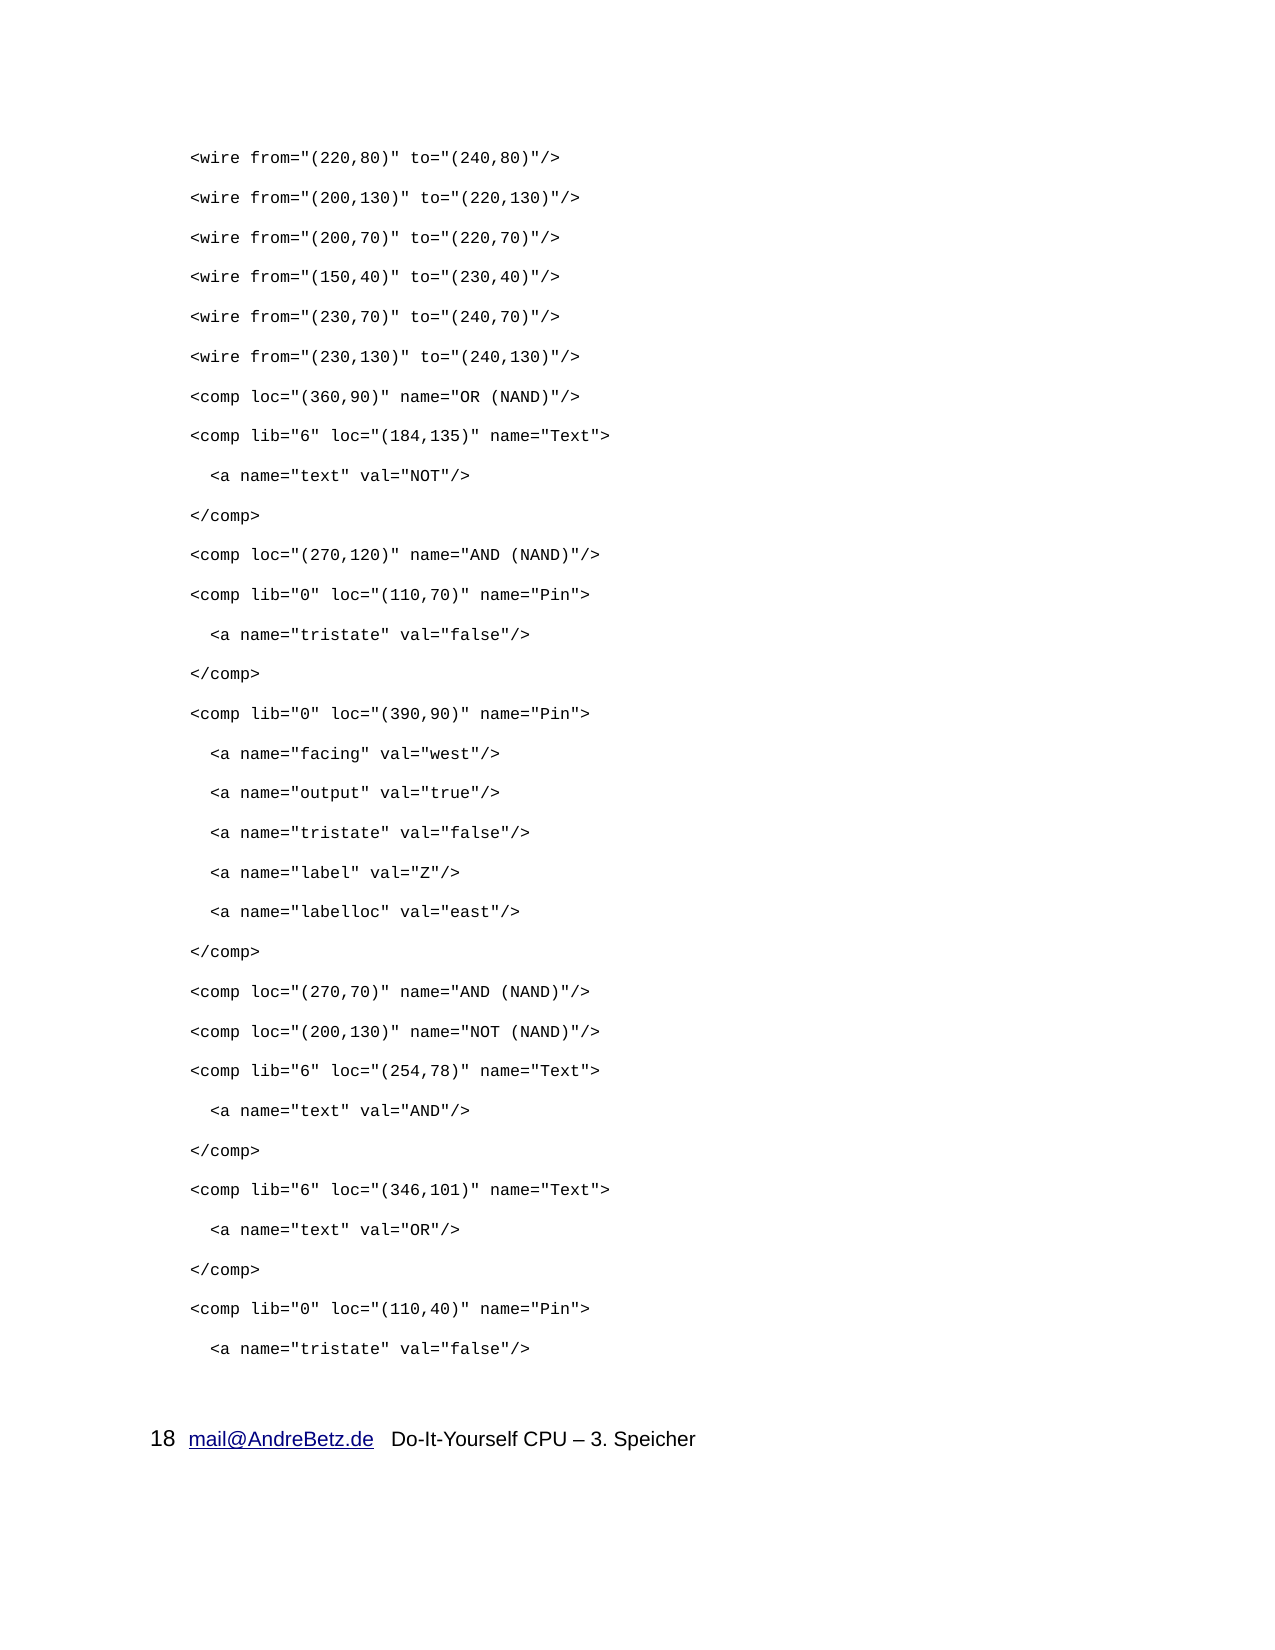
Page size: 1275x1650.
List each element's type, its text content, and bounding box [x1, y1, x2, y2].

text <wire from="(220,80)" to="(240,80)"/> [150, 150, 1125, 169]
text <comp lib="0" loc="(390,90)" name="Pin"> [150, 706, 1125, 724]
text <a name="tristate" val="false"/> [150, 825, 1125, 843]
text <a name="tristate" val="false"/> [150, 1341, 1125, 1359]
text <comp loc="(270,120)" name="AND (NAND)"/> [150, 547, 1125, 566]
text </comp> [150, 507, 1125, 526]
text <a name="facing" val="west"/> [150, 745, 1125, 764]
text <a name="text" val="NOT"/> [150, 467, 1125, 486]
text <wire from="(230,130)" to="(240,130)"/> [150, 348, 1125, 367]
text <a name="label" val="Z"/> [150, 864, 1125, 883]
text <comp lib="0" loc="(110,70)" name="Pin"> [150, 587, 1125, 605]
text <a name="output" val="true"/> [150, 785, 1125, 804]
text <comp lib="6" loc="(184,135)" name="Text"> [150, 428, 1125, 447]
text <wire from="(230,70)" to="(240,70)"/> [150, 309, 1125, 328]
text </comp> [150, 1261, 1125, 1280]
text <comp loc="(270,70)" name="AND (NAND)"/> [150, 983, 1125, 1002]
text </comp> [150, 944, 1125, 963]
text <wire from="(200,130)" to="(220,130)"/> [150, 190, 1125, 208]
text <comp lib="6" loc="(346,101)" name="Text"> [150, 1182, 1125, 1201]
text </comp> [150, 1142, 1125, 1161]
text <wire from="(200,70)" to="(220,70)"/> [150, 229, 1125, 248]
text <a name="labelloc" val="east"/> [150, 904, 1125, 923]
text <comp lib="0" loc="(110,40)" name="Pin"> [150, 1301, 1125, 1320]
text </comp> [150, 666, 1125, 685]
text <comp loc="(200,130)" name="NOT (NAND)"/> [150, 1023, 1125, 1042]
text <comp loc="(360,90)" name="OR (NAND)"/> [150, 388, 1125, 407]
text <a name="text" val="OR"/> [150, 1222, 1125, 1240]
text <comp lib="6" loc="(254,78)" name="Text"> [150, 1063, 1125, 1082]
text <wire from="(150,40)" to="(230,40)"/> [150, 269, 1125, 288]
text <a name="text" val="AND"/> [150, 1102, 1125, 1121]
text <a name="tristate" val="false"/> [150, 626, 1125, 645]
